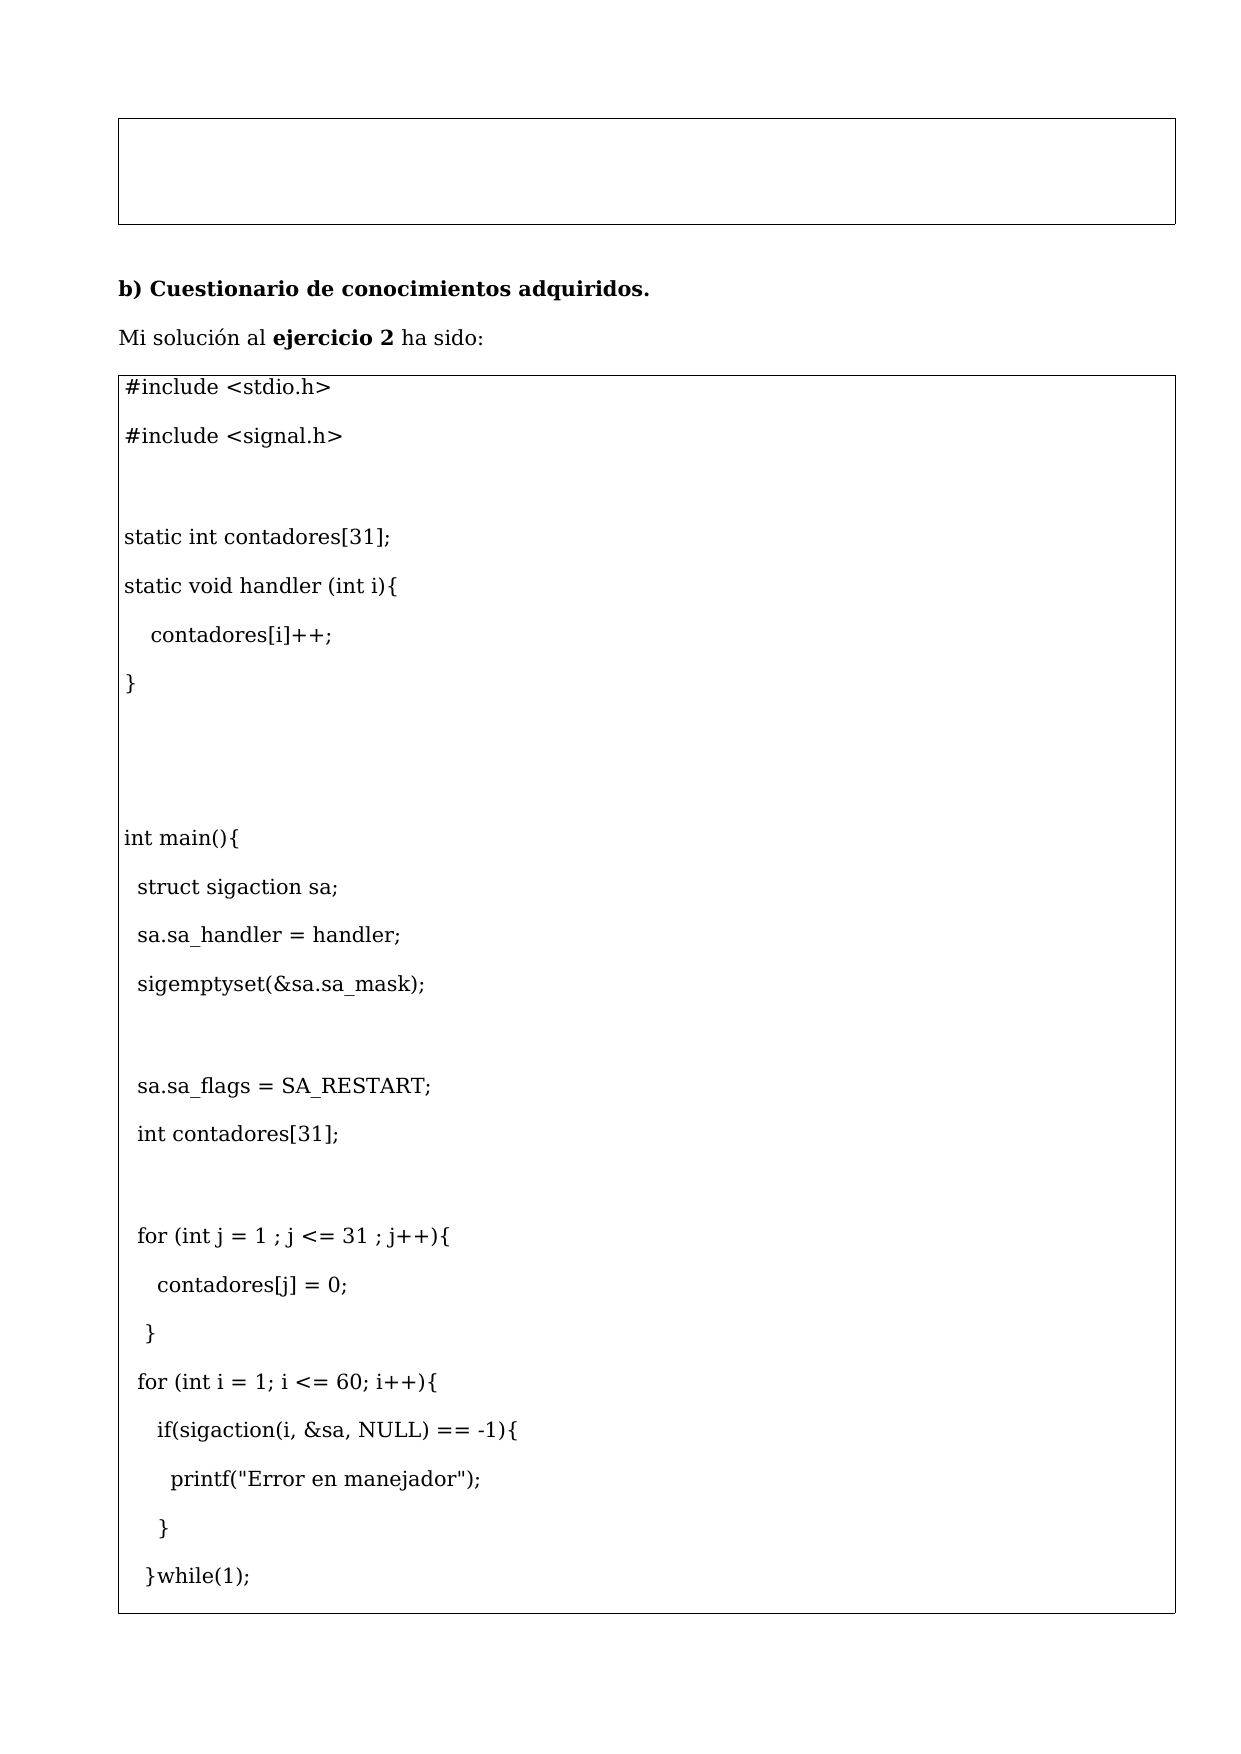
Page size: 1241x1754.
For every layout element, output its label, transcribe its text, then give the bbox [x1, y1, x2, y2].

table_header #include <stdio.h> #include <signal.h> static int contadores[31]; static void handler (int i){ contadores[i]++; } int main(){ struct sigaction sa; sa.sa_handler = handler; sigemptyset(&sa.sa_mask); sa.sa_flags = SA_RESTART; int contadores[31]; for (int j = 1 ; j <= 31 ; j++){ contadores[j] = 0; } for (int i = 1; i <= 60; i++){ if(sigaction(i, &sa, NULL) == -1){ printf("Error en manejador"); } }while(1); [119, 376, 1175, 1613]
text Mi solución al ejercicio 2 ha sido: [118, 326, 1122, 351]
text b) Cuestionario de conocimientos adquiridos. [118, 277, 1122, 302]
table_header [119, 119, 1175, 224]
